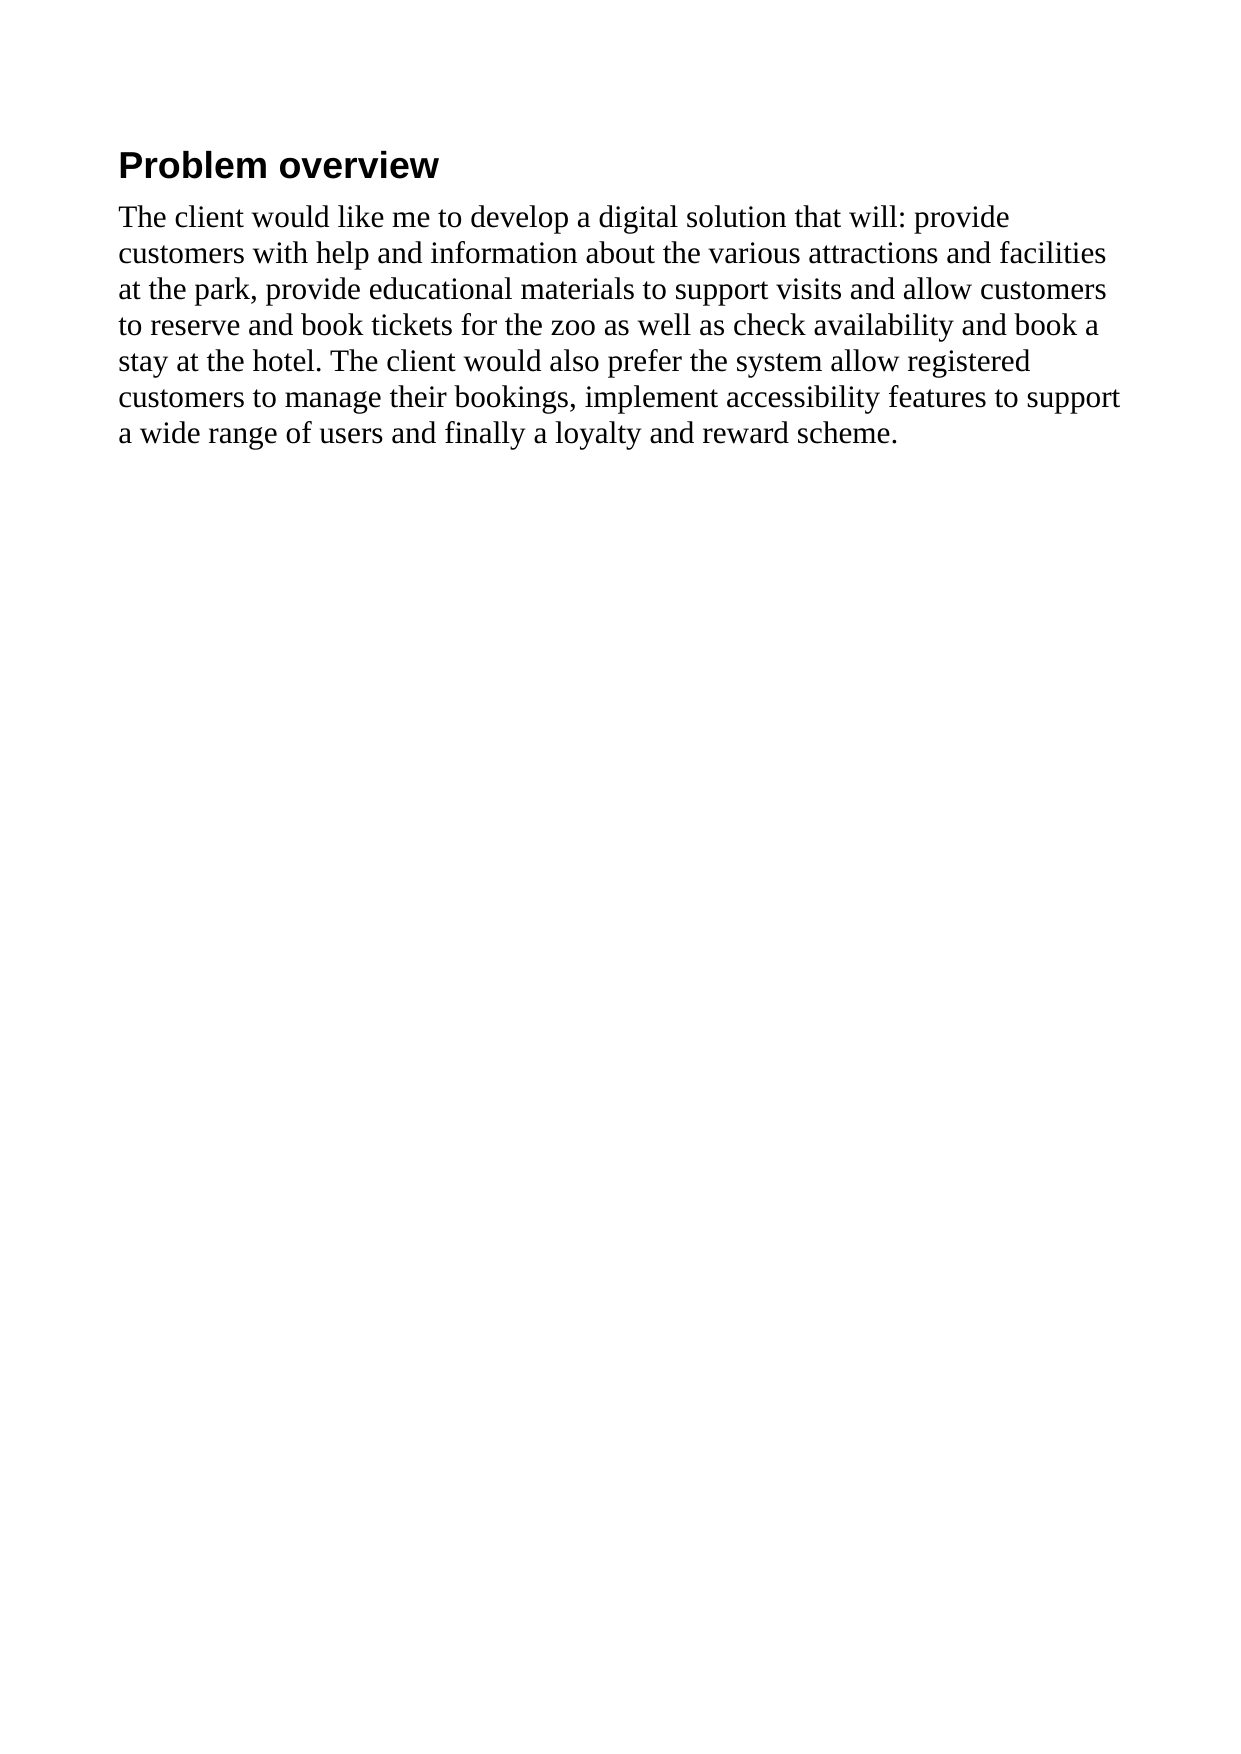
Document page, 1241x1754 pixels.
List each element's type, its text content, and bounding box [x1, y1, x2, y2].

text The client would like me to develop a digital solution that will: provide customers with help and information about the various attractions and facilities at the park, provide educational materials to support visits and allow customers to reserve and book tickets for the zoo as well as check availability and book a stay at the hotel. The client would also prefer the system allow registered customers to manage their bookings, implement accessibility features to support a wide range of users and finally a loyalty and reward scheme. [118, 199, 1122, 450]
subtitle Problem overview [118, 143, 1122, 186]
